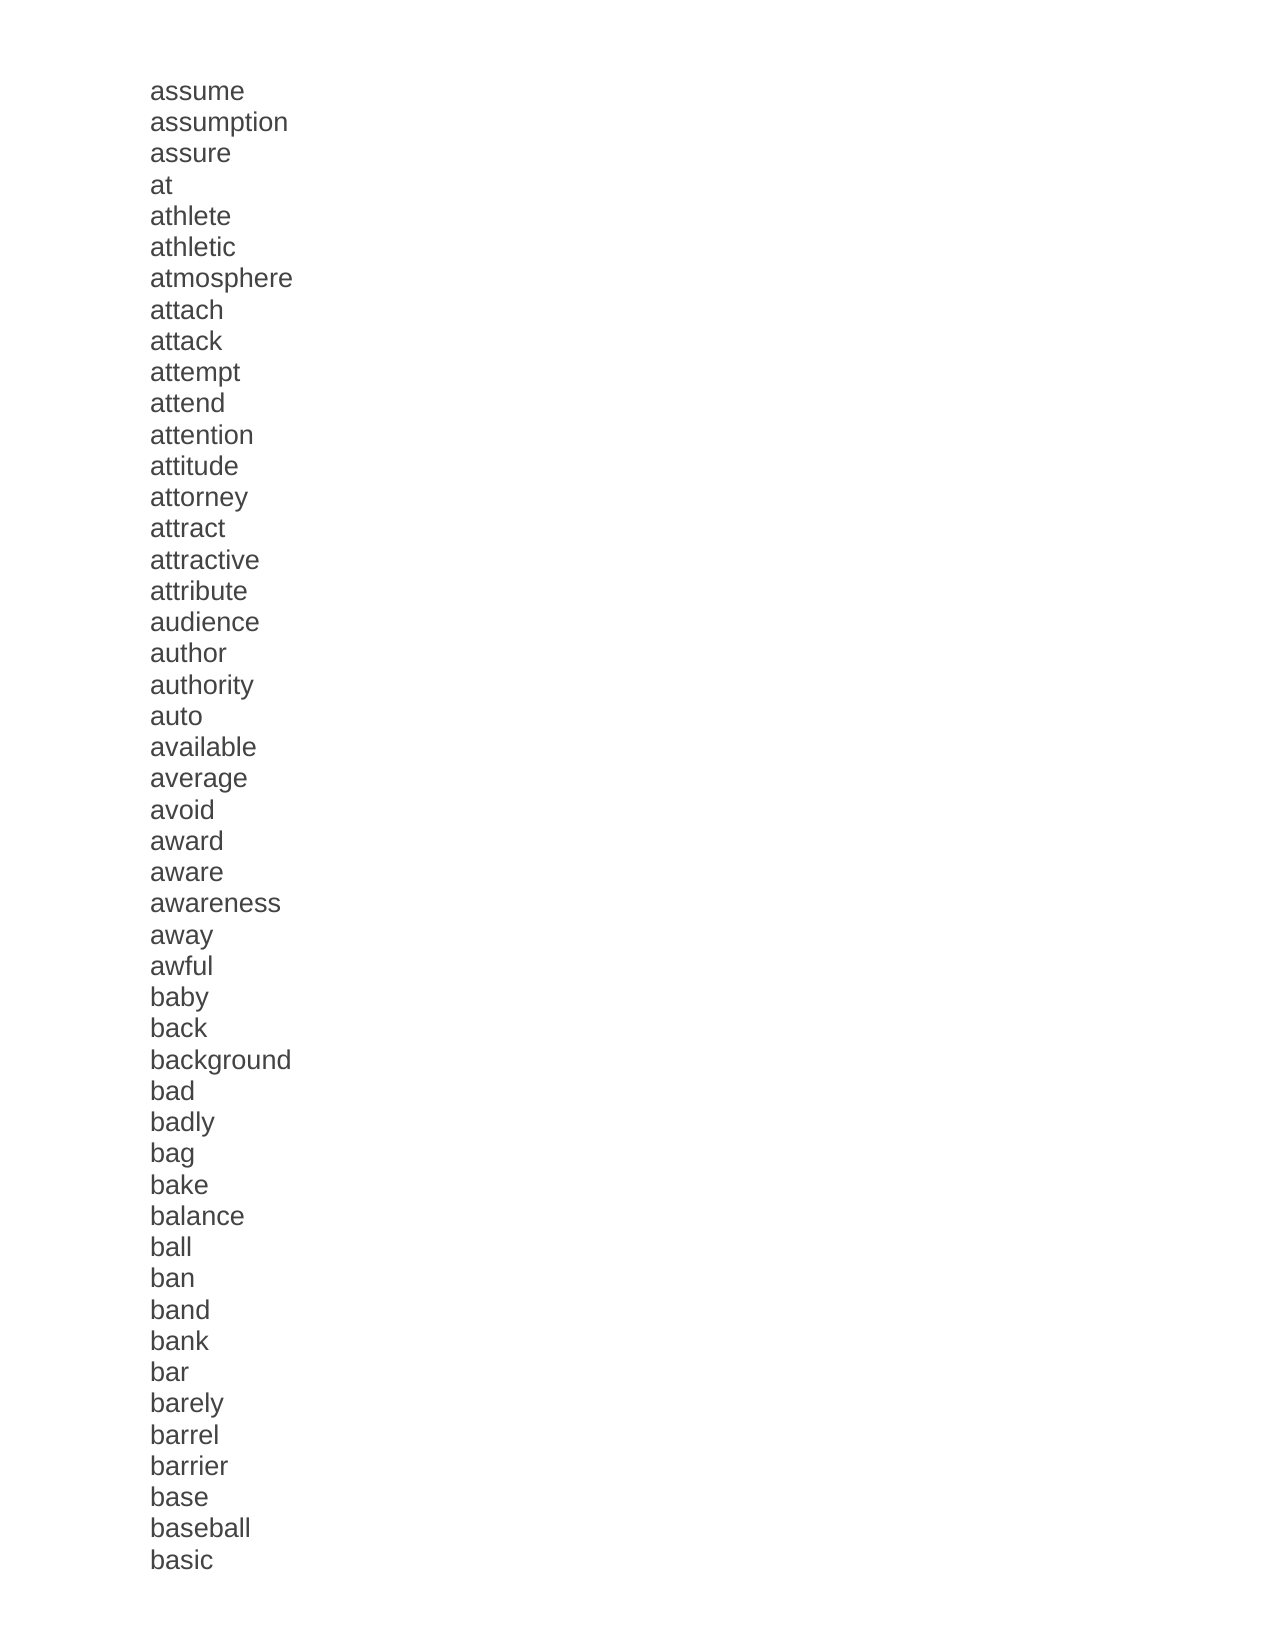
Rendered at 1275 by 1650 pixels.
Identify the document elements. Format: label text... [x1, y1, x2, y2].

text background [150, 1044, 1125, 1075]
text attract [150, 512, 1125, 544]
text back [150, 1012, 1125, 1044]
text avoid [150, 794, 1125, 825]
text bad [150, 1075, 1125, 1106]
text audience [150, 606, 1125, 637]
text attitude [150, 450, 1125, 481]
text author [150, 637, 1125, 669]
text ban [150, 1262, 1125, 1294]
text attribute [150, 575, 1125, 606]
text balance [150, 1200, 1125, 1231]
text awful [150, 950, 1125, 981]
text attach [150, 294, 1125, 325]
text athletic [150, 231, 1125, 262]
text assume [150, 75, 1125, 106]
text baby [150, 981, 1125, 1012]
text ball [150, 1231, 1125, 1262]
text available [150, 731, 1125, 762]
text bake [150, 1169, 1125, 1200]
text barely [150, 1387, 1125, 1419]
text base [150, 1481, 1125, 1512]
text attorney [150, 481, 1125, 512]
text average [150, 762, 1125, 794]
text attack [150, 325, 1125, 356]
text award [150, 825, 1125, 856]
text bag [150, 1137, 1125, 1169]
text bank [150, 1325, 1125, 1356]
text bar [150, 1356, 1125, 1387]
text attempt [150, 356, 1125, 387]
text assumption [150, 106, 1125, 137]
text athlete [150, 200, 1125, 231]
text aware [150, 856, 1125, 887]
text band [150, 1294, 1125, 1325]
text awareness [150, 887, 1125, 919]
text attractive [150, 544, 1125, 575]
text away [150, 919, 1125, 950]
text assure [150, 137, 1125, 169]
text badly [150, 1106, 1125, 1137]
text barrel [150, 1419, 1125, 1450]
text authority [150, 669, 1125, 700]
text attend [150, 387, 1125, 419]
text at [150, 169, 1125, 200]
text barrier [150, 1450, 1125, 1481]
text attention [150, 419, 1125, 450]
text auto [150, 700, 1125, 731]
text baseball [150, 1512, 1125, 1544]
text atmosphere [150, 262, 1125, 294]
text basic [150, 1544, 1125, 1575]
